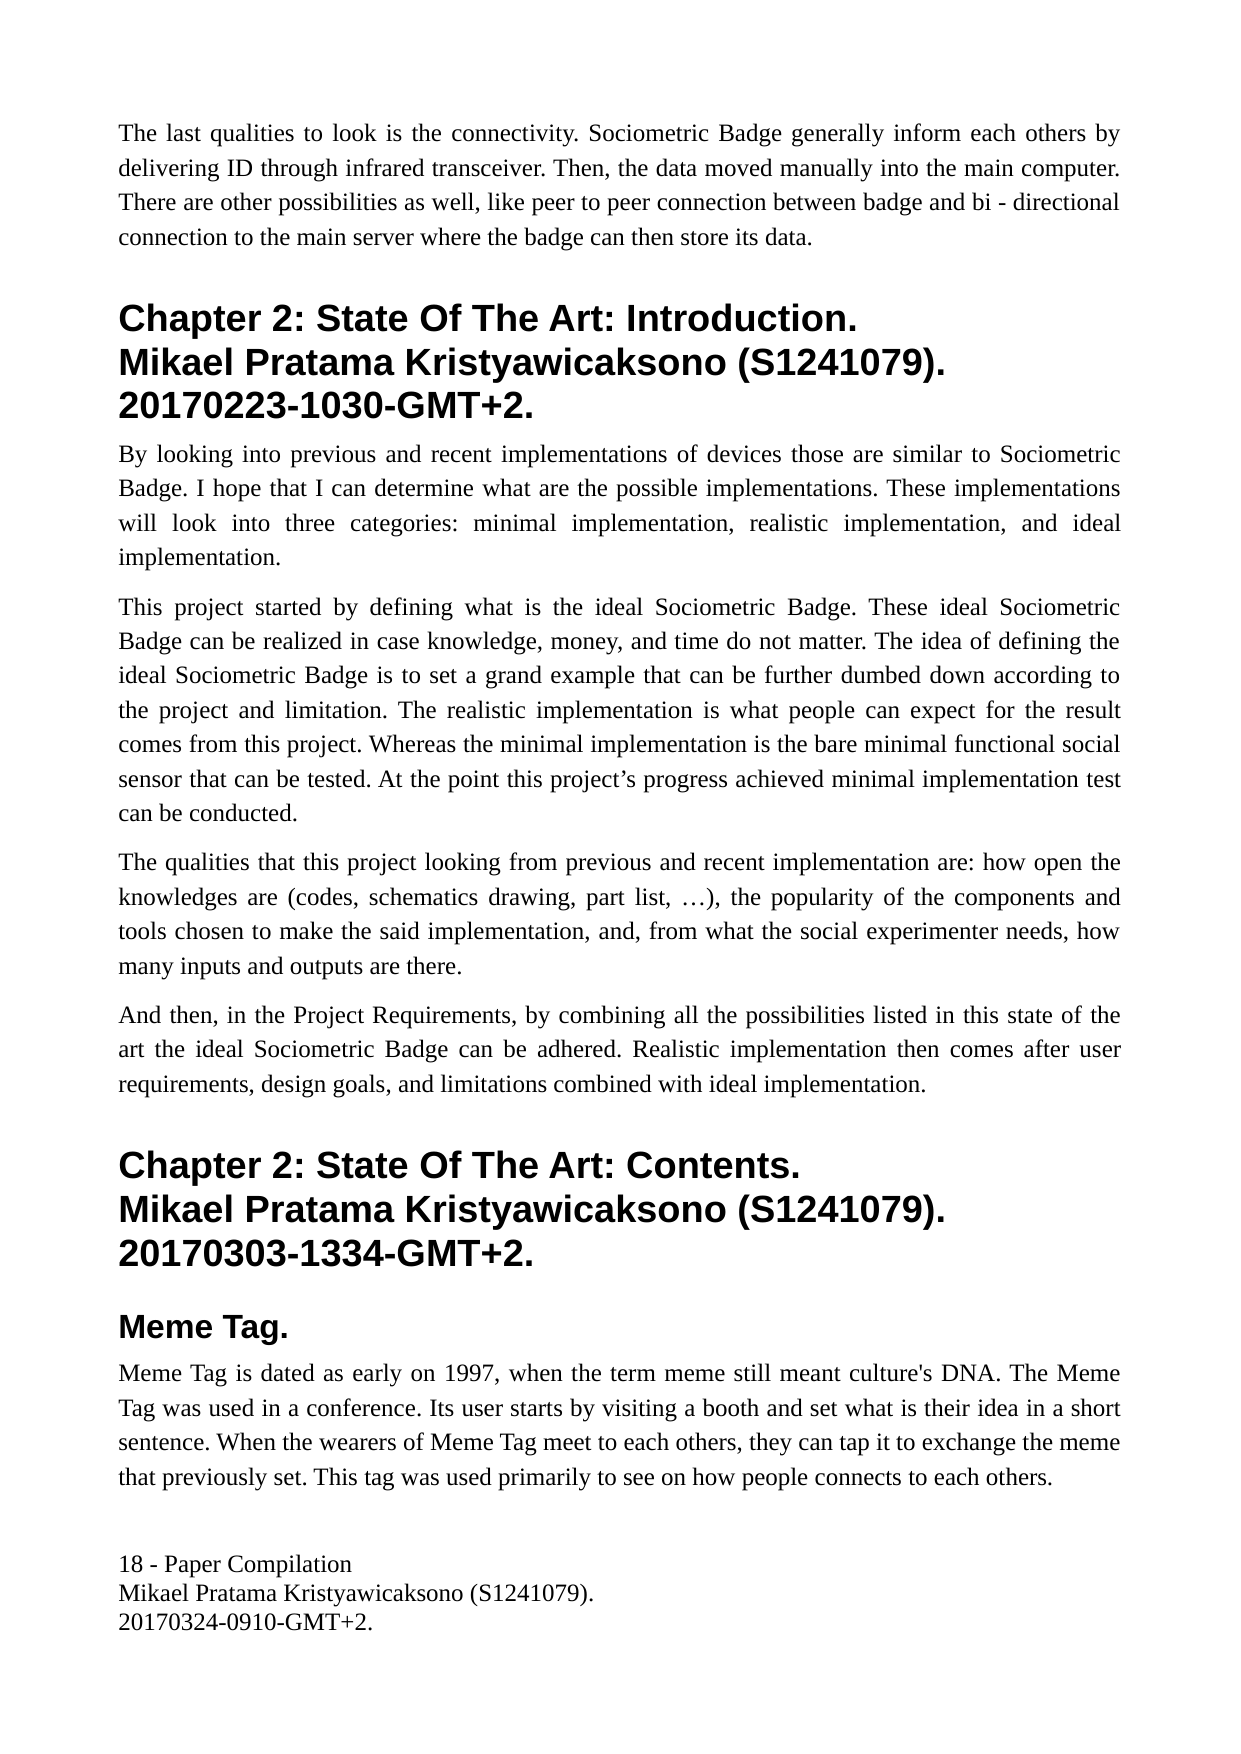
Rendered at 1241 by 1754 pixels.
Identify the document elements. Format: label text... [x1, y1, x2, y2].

text The qualities that this project looking from previous and recent implementation are: how open the knowledges are (codes, schematics drawing, part list, …), the popularity of the components and tools chosen to make the said implementation, and, from what the social experimenter needs, how many inputs and outputs are there. [118, 847, 1122, 980]
text The last qualities to look is the connectivity. Sociometric Badge generally inform each others by delivering ID through infrared transceiver. Then, the data moved manually into the main computer. There are other possibilities as well, like peer to peer connection between badge and bi - directional connection to the main server where the badge can then store its data. [118, 118, 1122, 250]
text By looking into previous and recent implementations of devices those are similar to Sociometric Badge. I hope that I can determine what are the possible implementations. These implementations will look into three categories: minimal implementation, realistic implementation, and ideal implementation. [118, 439, 1122, 571]
text This project started by defining what is the ideal Sociometric Badge. These ideal Sociometric Badge can be realized in case knowledge, money, and time do not matter. The idea of defining the ideal Sociometric Badge is to set a grand example that can be further dumbed down according to the project and limitation. The realistic implementation is what people can expect for the result comes from this project. Whereas the minimal implementation is the bare minimal functional social sensor that can be tested. At the point this project’s progress achieved minimal implementation test can be conducted. [118, 592, 1122, 827]
text And then, in the Project Requirements, by combining all the possibilities listed in this state of the art the ideal Sociometric Badge can be adhered. Realistic implementation then comes after user requirements, design goals, and limitations combined with ideal implementation. [118, 1000, 1122, 1098]
subtitle Chapter 2: State Of The Art: Introduction. Mikael Pratama Kristyawicaksono (S1241079). 20170223-1030-GMT+2. [118, 296, 1122, 427]
text Meme Tag is dated as early on 1997, when the term meme still meant culture's DNA. The Meme Tag was used in a conference. Its user starts by visiting a booth and set what is their idea in a short sentence. When the wearers of Meme Tag meet to each others, they can tap it to exchange the meme that previously set. This tag was used primarily to see on how people connects to each others. [118, 1358, 1122, 1491]
subtitle Chapter 2: State Of The Art: Contents. Mikael Pratama Kristyawicaksono (S1241079). 20170303-1334-GMT+2. [118, 1143, 1122, 1274]
subtitle Meme Tag. [118, 1307, 1122, 1346]
